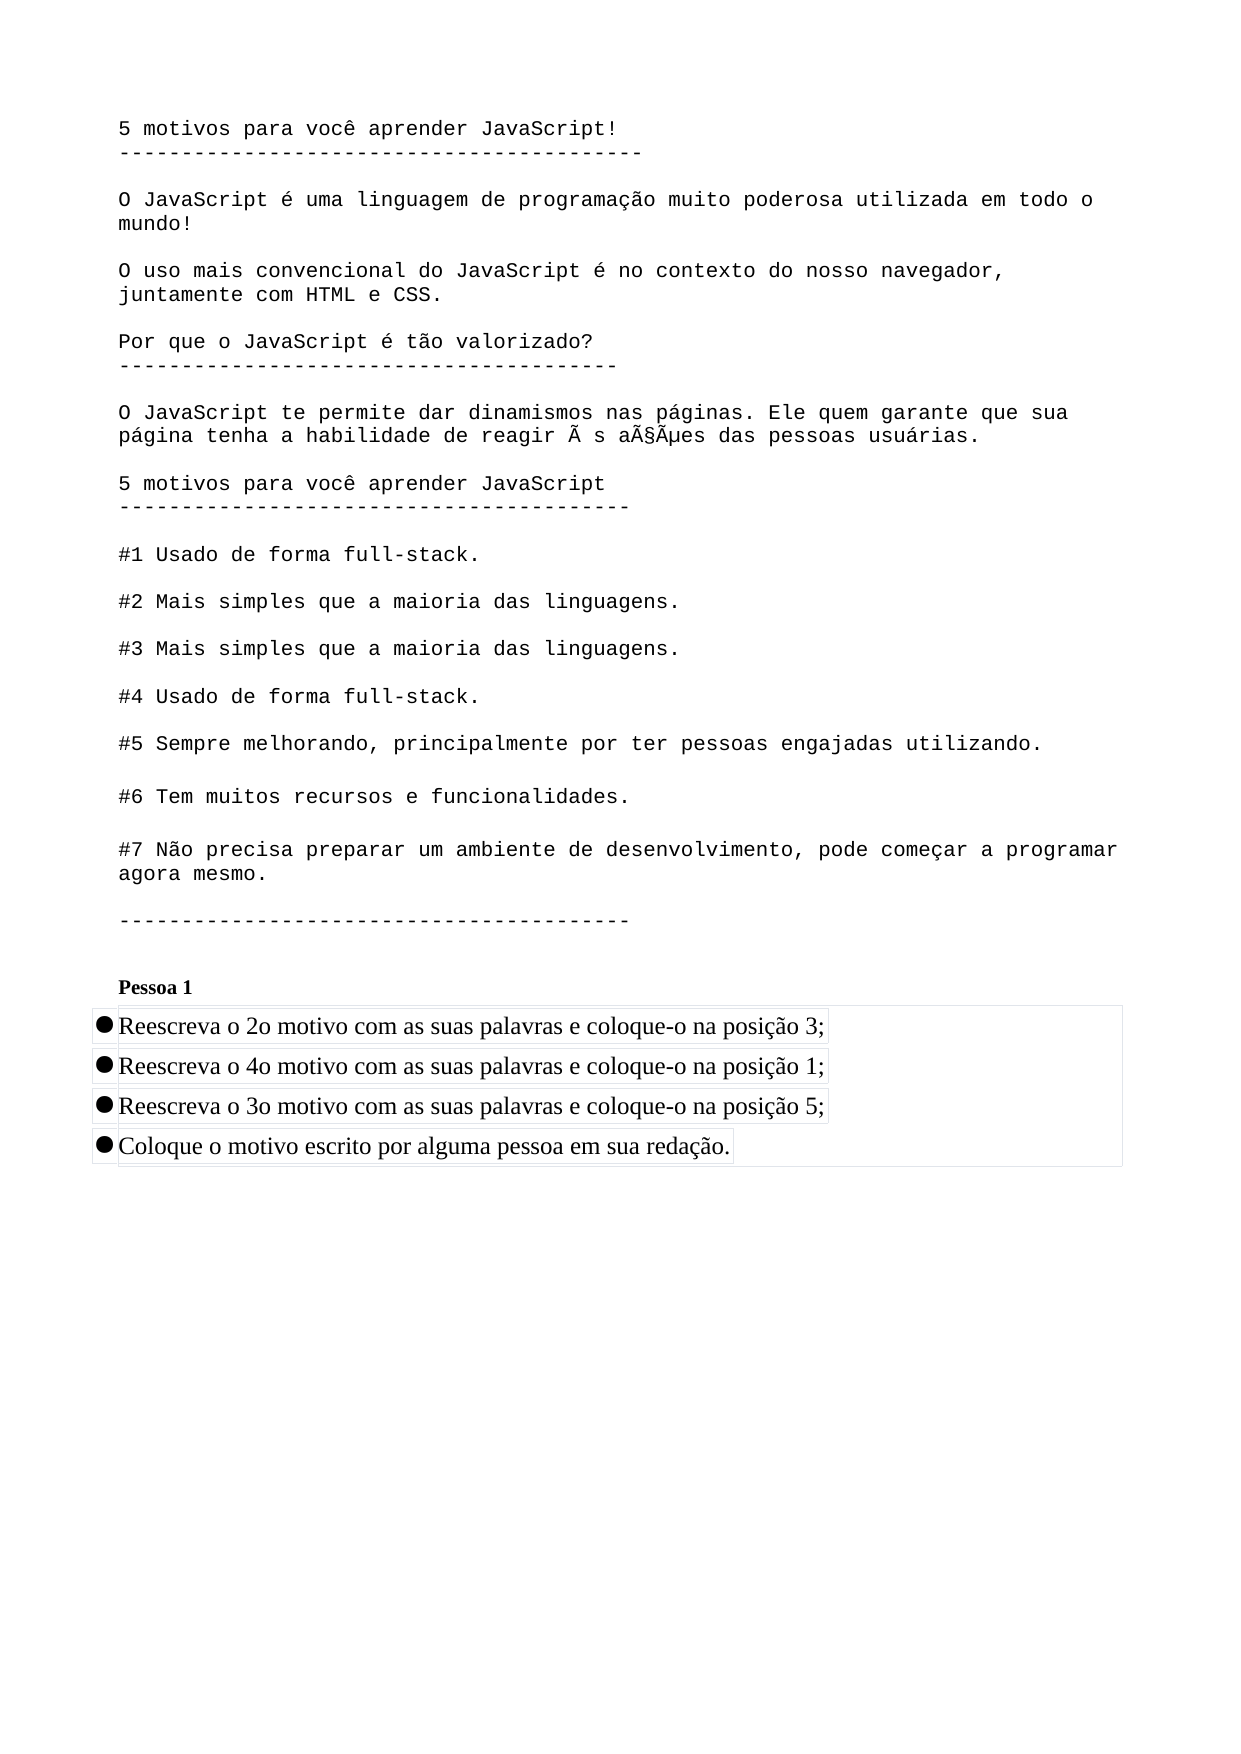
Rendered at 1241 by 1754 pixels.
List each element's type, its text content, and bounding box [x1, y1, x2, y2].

list Reescreva o 2o motivo com as suas palavras e coloque-o na posição 3; [119, 1006, 1122, 1043]
text 5 motivos para você aprender JavaScript! [118, 118, 1122, 142]
text Por que o JavaScript é tão valorizado? [118, 331, 1122, 354]
text #4 Usado de forma full-stack. [118, 686, 1122, 709]
text ---------------------------------------- [118, 354, 1122, 378]
text ----------------------------------------- [118, 910, 1122, 934]
text #2 Mais simples que a maioria das linguagens. [118, 591, 1122, 615]
text #7 Não precisa preparar um ambiente de desenvolvimento, pode começar a programar agora mesmo. [118, 839, 1122, 886]
text #6 Tem muitos recursos e funcionalidades. [118, 786, 1122, 810]
text 5 motivos para você aprender JavaScript [118, 473, 1122, 496]
list Coloque o motivo escrito por alguma pessoa em sua redação. [119, 1125, 1122, 1166]
list Reescreva o 3o motivo com as suas palavras e coloque-o na posição 5; [119, 1085, 1122, 1123]
text ----------------------------------------- [118, 496, 1122, 520]
list Reescreva o 4o motivo com as suas palavras e coloque-o na posição 1; [119, 1045, 1122, 1083]
text ------------------------------------------ [118, 142, 1122, 165]
text O JavaScript é uma linguagem de programação muito poderosa utilizada em todo o mundo! [118, 189, 1122, 236]
subtitle Pessoa 1 [118, 975, 1122, 999]
text O JavaScript te permite dar dinamismos nas páginas. Ele quem garante que sua página tenha a habilidade de reagir Ã s aÃ§Ãµes das pessoas usuárias. [118, 402, 1122, 449]
text #5 Sempre melhorando, principalmente por ter pessoas engajadas utilizando. [118, 733, 1122, 757]
text O uso mais convencional do JavaScript é no contexto do nosso navegador, juntamente com HTML e CSS. [118, 260, 1122, 307]
text #1 Usado de forma full-stack. [118, 544, 1122, 567]
text #3 Mais simples que a maioria das linguagens. [118, 638, 1122, 662]
